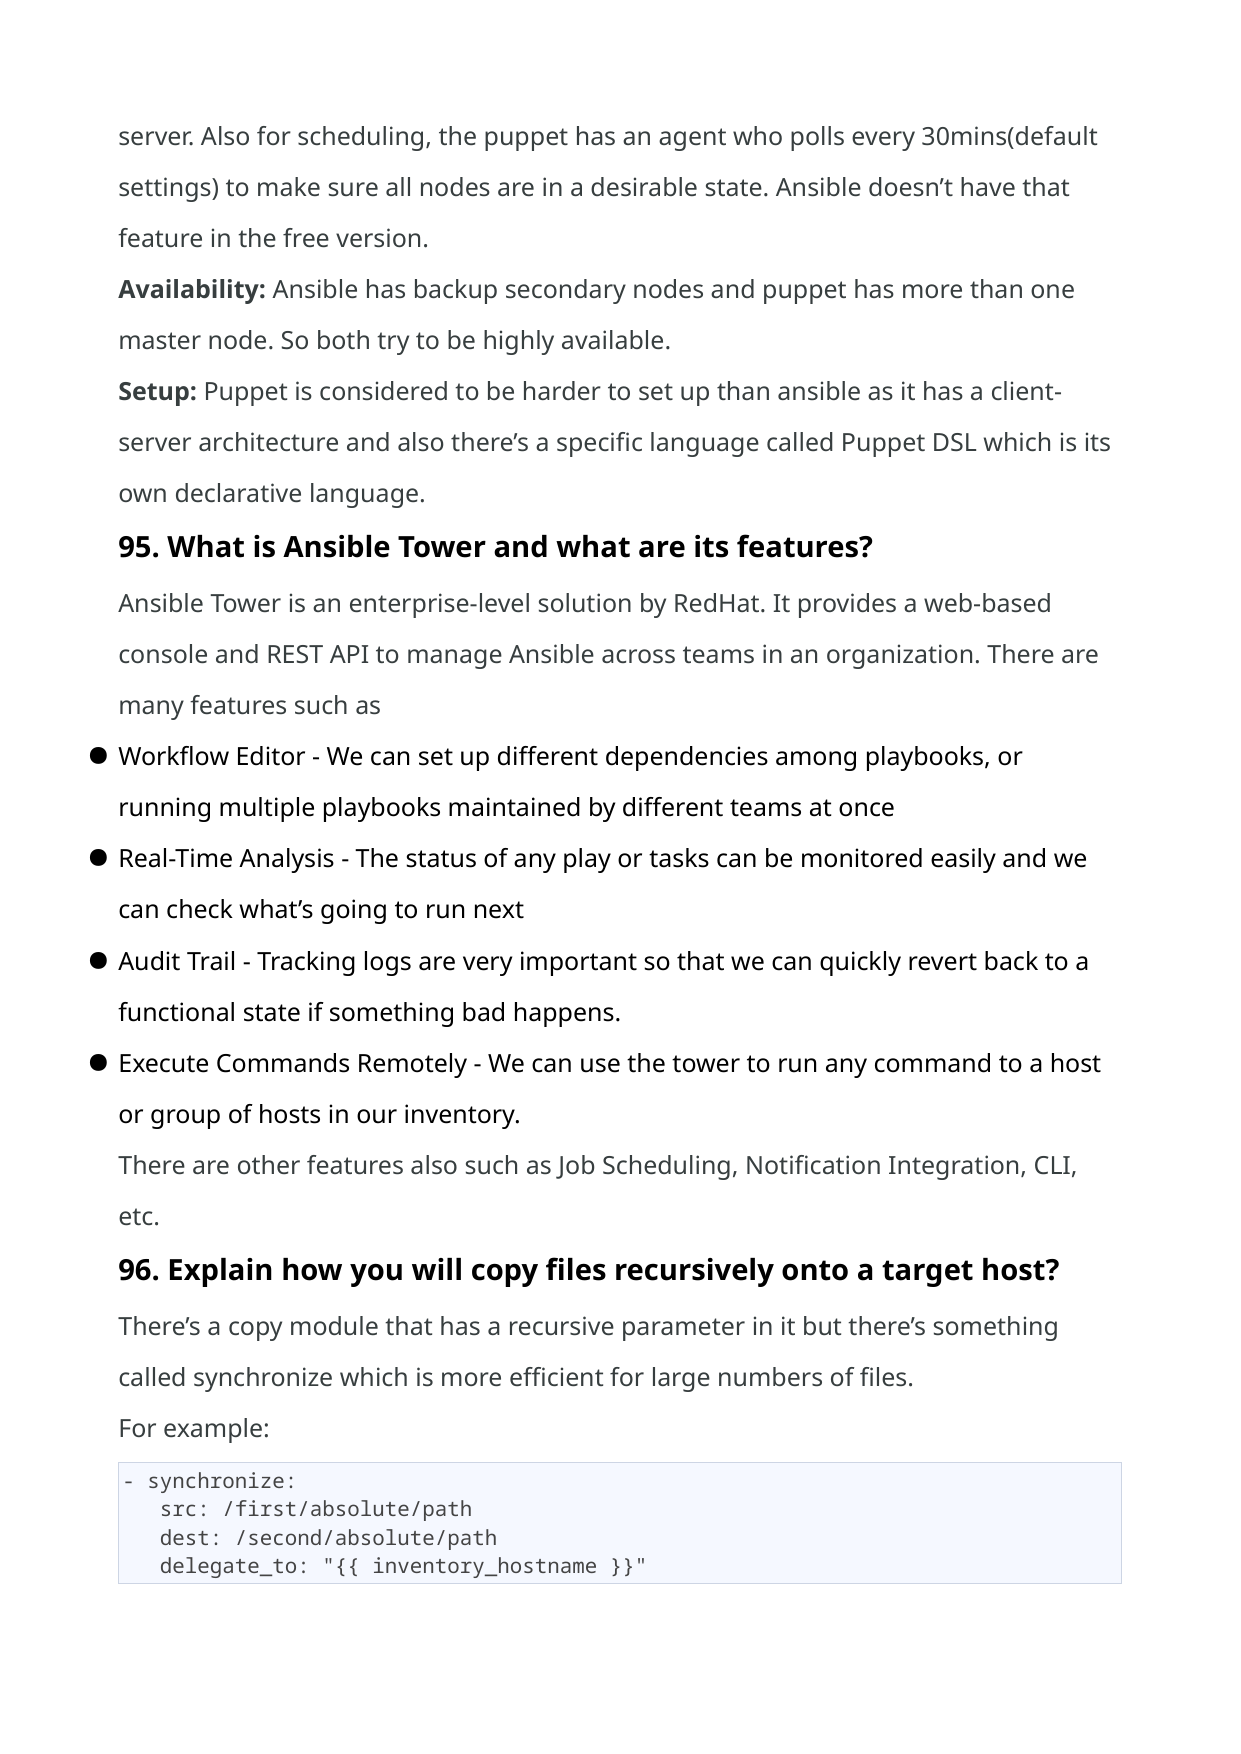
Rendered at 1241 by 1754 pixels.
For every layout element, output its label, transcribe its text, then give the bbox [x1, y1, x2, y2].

text server. Also for scheduling, the puppet has an agent who polls every 30mins(default settings) to make sure all nodes are in a desirable state. Ansible doesn’t have that feature in the free version. Availability: Ansible has backup secondary nodes and puppet has more than one master node. So both try to be highly available. Setup: Puppet is considered to be harder to set up than ansible as it has a client-server architecture and also there’s a specific language called Puppet DSL which is its own declarative language. [118, 118, 1122, 509]
text There’s a copy module that has a recursive parameter in it but there’s something called synchronize which is more efficient for large numbers of files. [118, 1309, 1122, 1394]
list Real-Time Analysis - The status of any play or tasks can be monitored easily and we can check what’s going to run next [118, 841, 1122, 926]
text dest: /second/absolute/path [119, 1519, 1121, 1548]
list Audit Trail - Tracking logs are very important so that we can quickly revert back to a functional state if something bad happens. [118, 943, 1122, 1028]
text Ansible Tower is an enterprise-level solution by RedHat. It provides a web-based console and REST API to manage Ansible across teams in an organization. There are many features such as [118, 586, 1122, 722]
text For example: [118, 1411, 1122, 1445]
list Execute Commands Remotely - We can use the tower to run any command to a host or group of hosts in our inventory. [118, 1045, 1122, 1130]
text There are other features also such as Job Scheduling, Notification Integration, CLI, etc. [118, 1147, 1122, 1232]
text delegate_to: "{{ inventory_hostname }}" [119, 1548, 1121, 1583]
subtitle 95. What is Ansible Tower and what are its features? [118, 526, 1122, 566]
subtitle 96. Explain how you will copy files recursively onto a target host? [118, 1249, 1122, 1289]
text - synchronize: [119, 1463, 1121, 1491]
list Workflow Editor - We can set up different dependencies among playbooks, or running multiple playbooks maintained by different teams at once [118, 739, 1122, 824]
text src: /first/absolute/path [119, 1491, 1121, 1519]
